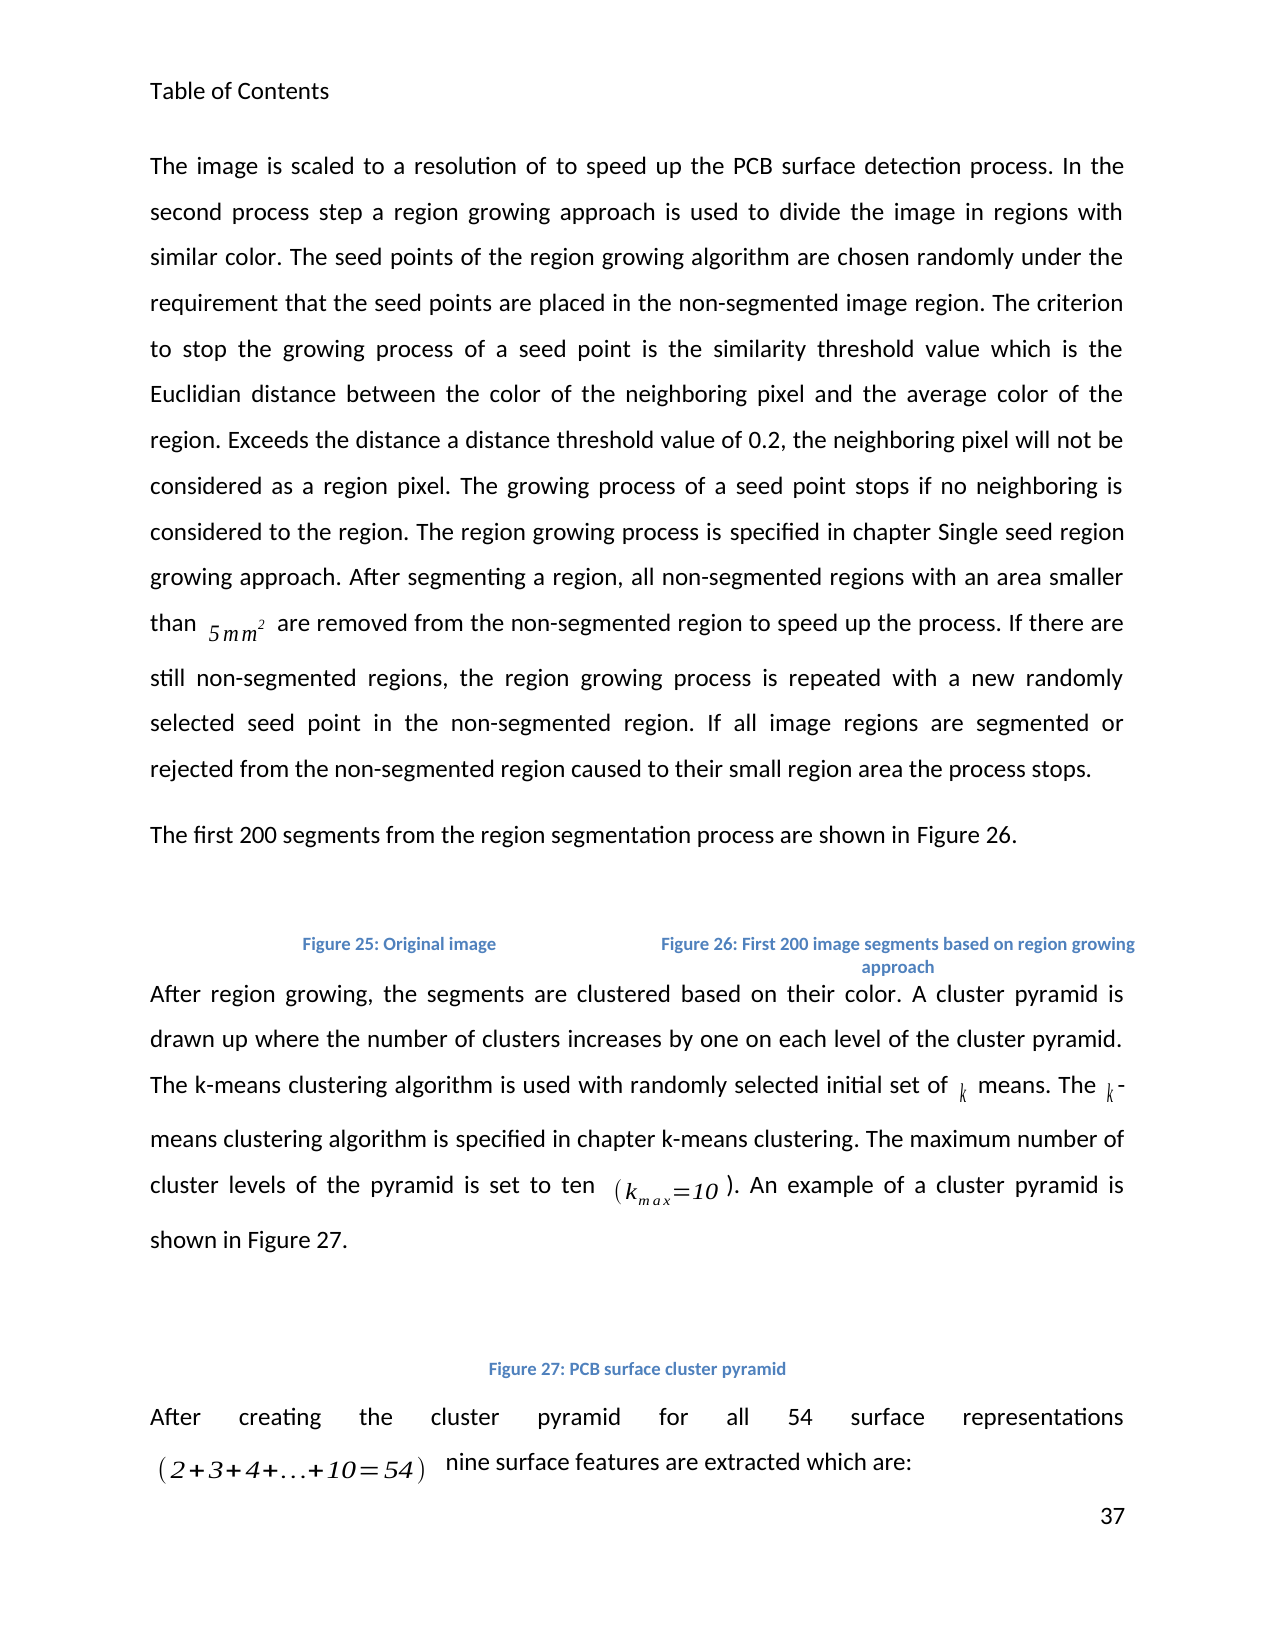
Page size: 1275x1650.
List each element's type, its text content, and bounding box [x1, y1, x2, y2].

table_header Figure 26: First 200 image segments based on region growing approach [649, 886, 1147, 978]
text After region growing, the segments are clustered based on their color. A cluster pyramid is drawn up where the number of clusters increases by one on each level of the cluster pyramid. The k-means clustering algorithm is used with randomly selected initial set of means. The -means clustering algorithm is specified in chapter k-means clustering. The maximum number of cluster levels of the pyramid is set to ten). An example of a cluster pyramid is shown in Figure 27. [150, 978, 1125, 1254]
text The first 200 segments from the region segmentation process are shown in Figure 26. [150, 820, 1125, 850]
table_header Figure 25: Original image [150, 886, 649, 978]
text Figure 27: PCB surface cluster pyramid [150, 1357, 1125, 1380]
text After creating the cluster pyramid for all 54 surface representations nine surface features are extracted which are: [150, 1401, 1125, 1486]
text The image is scaled to a resolution of to speed up the PCB surface detection process. In the second process step a region growing approach is used to divide the image in regions with similar color. The seed points of the region growing algorithm are chosen randomly under the requirement that the seed points are placed in the non-segmented image region. The criterion to stop the growing process of a seed point is the similarity threshold value which is the Euclidian distance between the color of the neighboring pixel and the average color of the region. Exceeds the distance a distance threshold value of 0.2, the neighboring pixel will not be considered as a region pixel. The growing process of a seed point stops if no neighboring is considered to the region. The region growing process is specified in chapter Single seed region growing approach. After segmenting a region, all non-segmented regions with an area smaller than are removed from the non-segmented region to speed up the process. If there are still non-segmented regions, the region growing process is repeated with a new randomly selected seed point in the non-segmented region. If all image regions are segmented or rejected from the non-segmented region caused to their small region area the process stops. [150, 150, 1125, 784]
